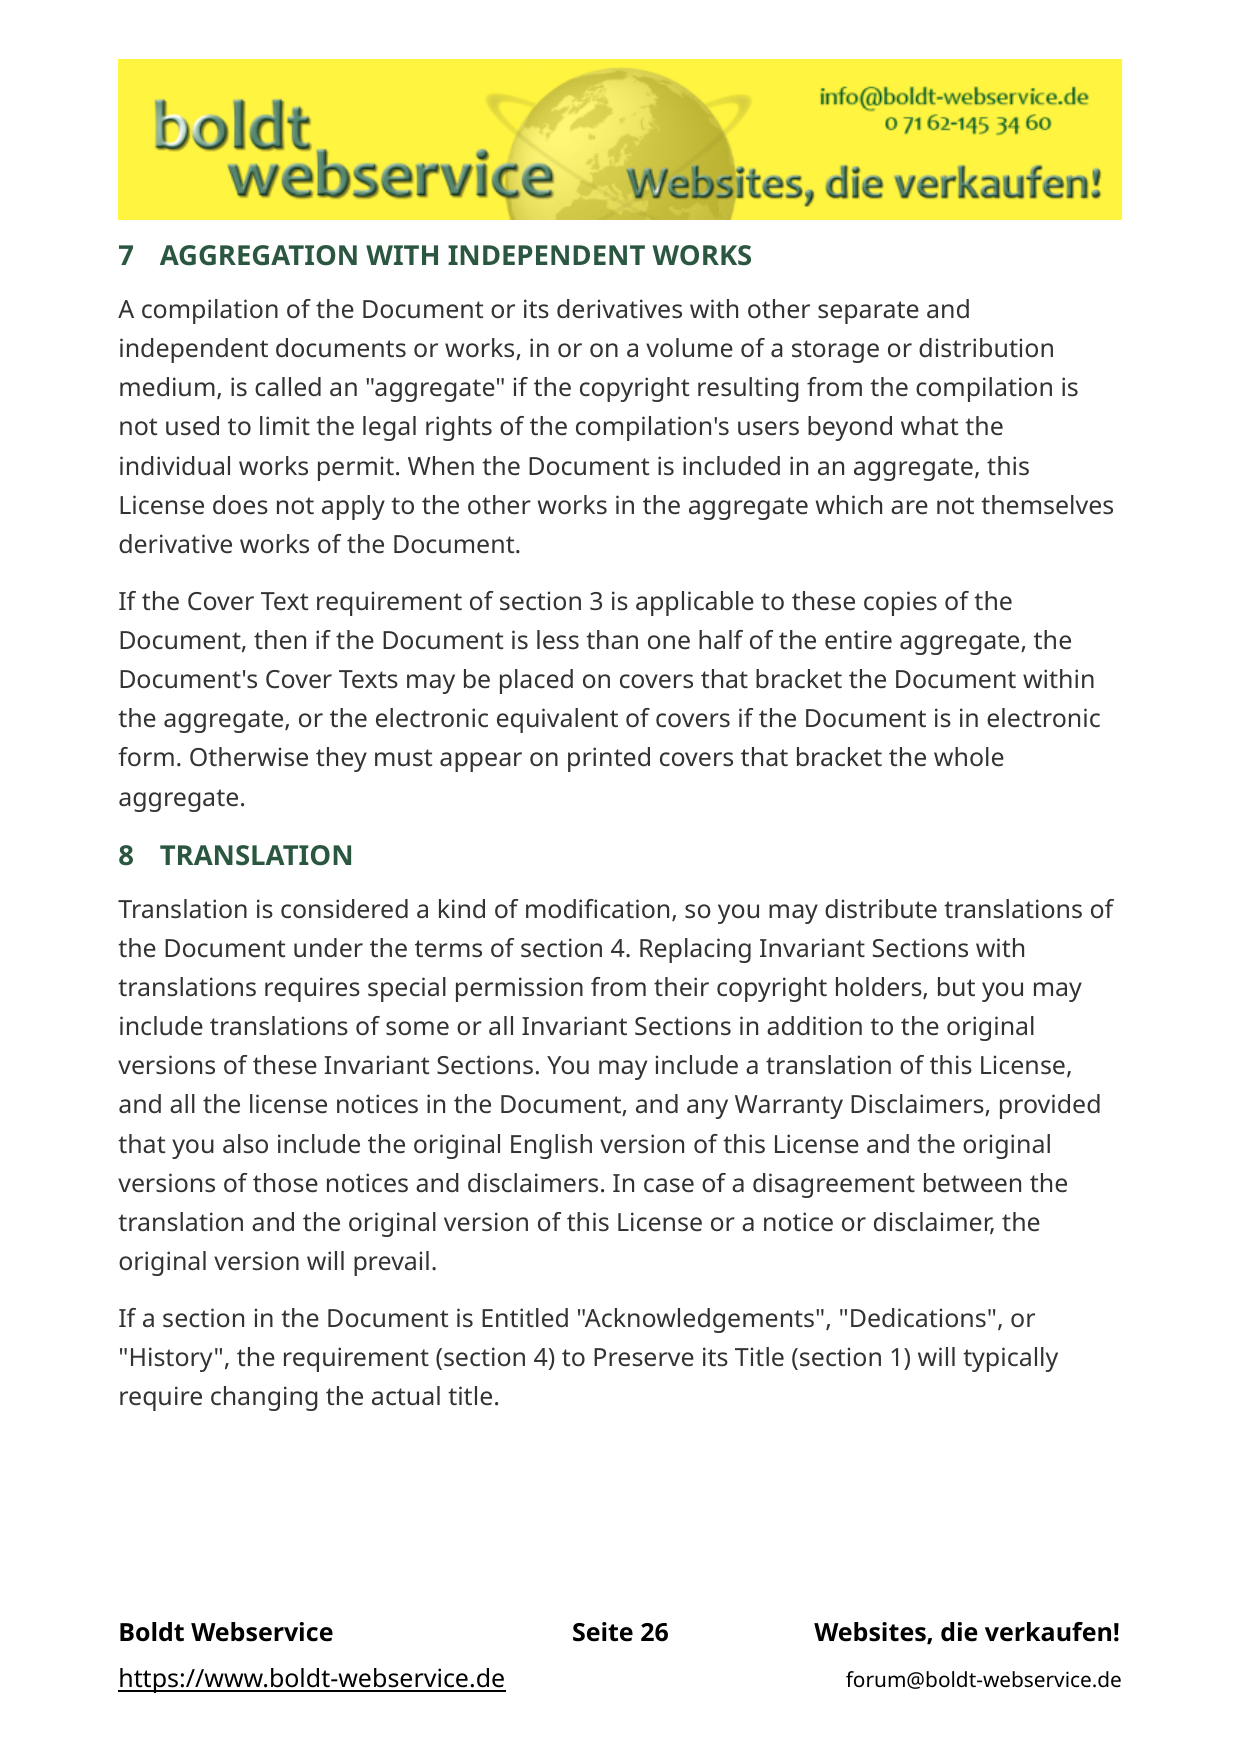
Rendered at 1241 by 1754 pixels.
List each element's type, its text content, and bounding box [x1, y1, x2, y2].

text A compilation of the Document or its derivatives with other separate and independent documents or works, in or on a volume of a storage or distribution medium, is called an "aggregate" if the copyright resulting from the compilation is not used to limit the legal rights of the compilation's users beyond what the individual works permit. When the Document is included in an aggregate, this License does not apply to the other works in the aggregate which are not themselves derivative works of the Document. [118, 291, 1122, 561]
text Translation is considered a kind of modification, so you may distribute translations of the Document under the terms of section 4. Replacing Invariant Sections with translations requires special permission from their copyright holders, but you may include translations of some or all Invariant Sections in addition to the original versions of these Invariant Sections. You may include a translation of this License, and all the license notices in the Document, and any Warranty Disclaimers, provided that you also include the original English version of this License and the original versions of those notices and disclaimers. In case of a disagreement between the translation and the original version of this License or a notice or disclaimer, the original version will prevail. [118, 891, 1122, 1278]
subtitle TRANSLATION [118, 836, 1122, 873]
picture [118, 59, 1123, 220]
subtitle AGGREGATION WITH INDEPENDENT WORKS [118, 236, 1122, 274]
text If a section in the Document is Entitled "Acknowledgements", "Dedications", or "History", the requirement (section 4) to Preserve its Title (section 1) will typically require changing the actual title. [118, 1301, 1122, 1413]
text If the Cover Text requirement of section 3 is applicable to these copies of the Document, then if the Document is less than one half of the entire aggregate, the Document's Cover Texts may be placed on covers that bracket the Document within the aggregate, or the electronic equivalent of covers if the Document is in electronic form. Otherwise they must appear on printed covers that bracket the whole aggregate. [118, 583, 1122, 813]
